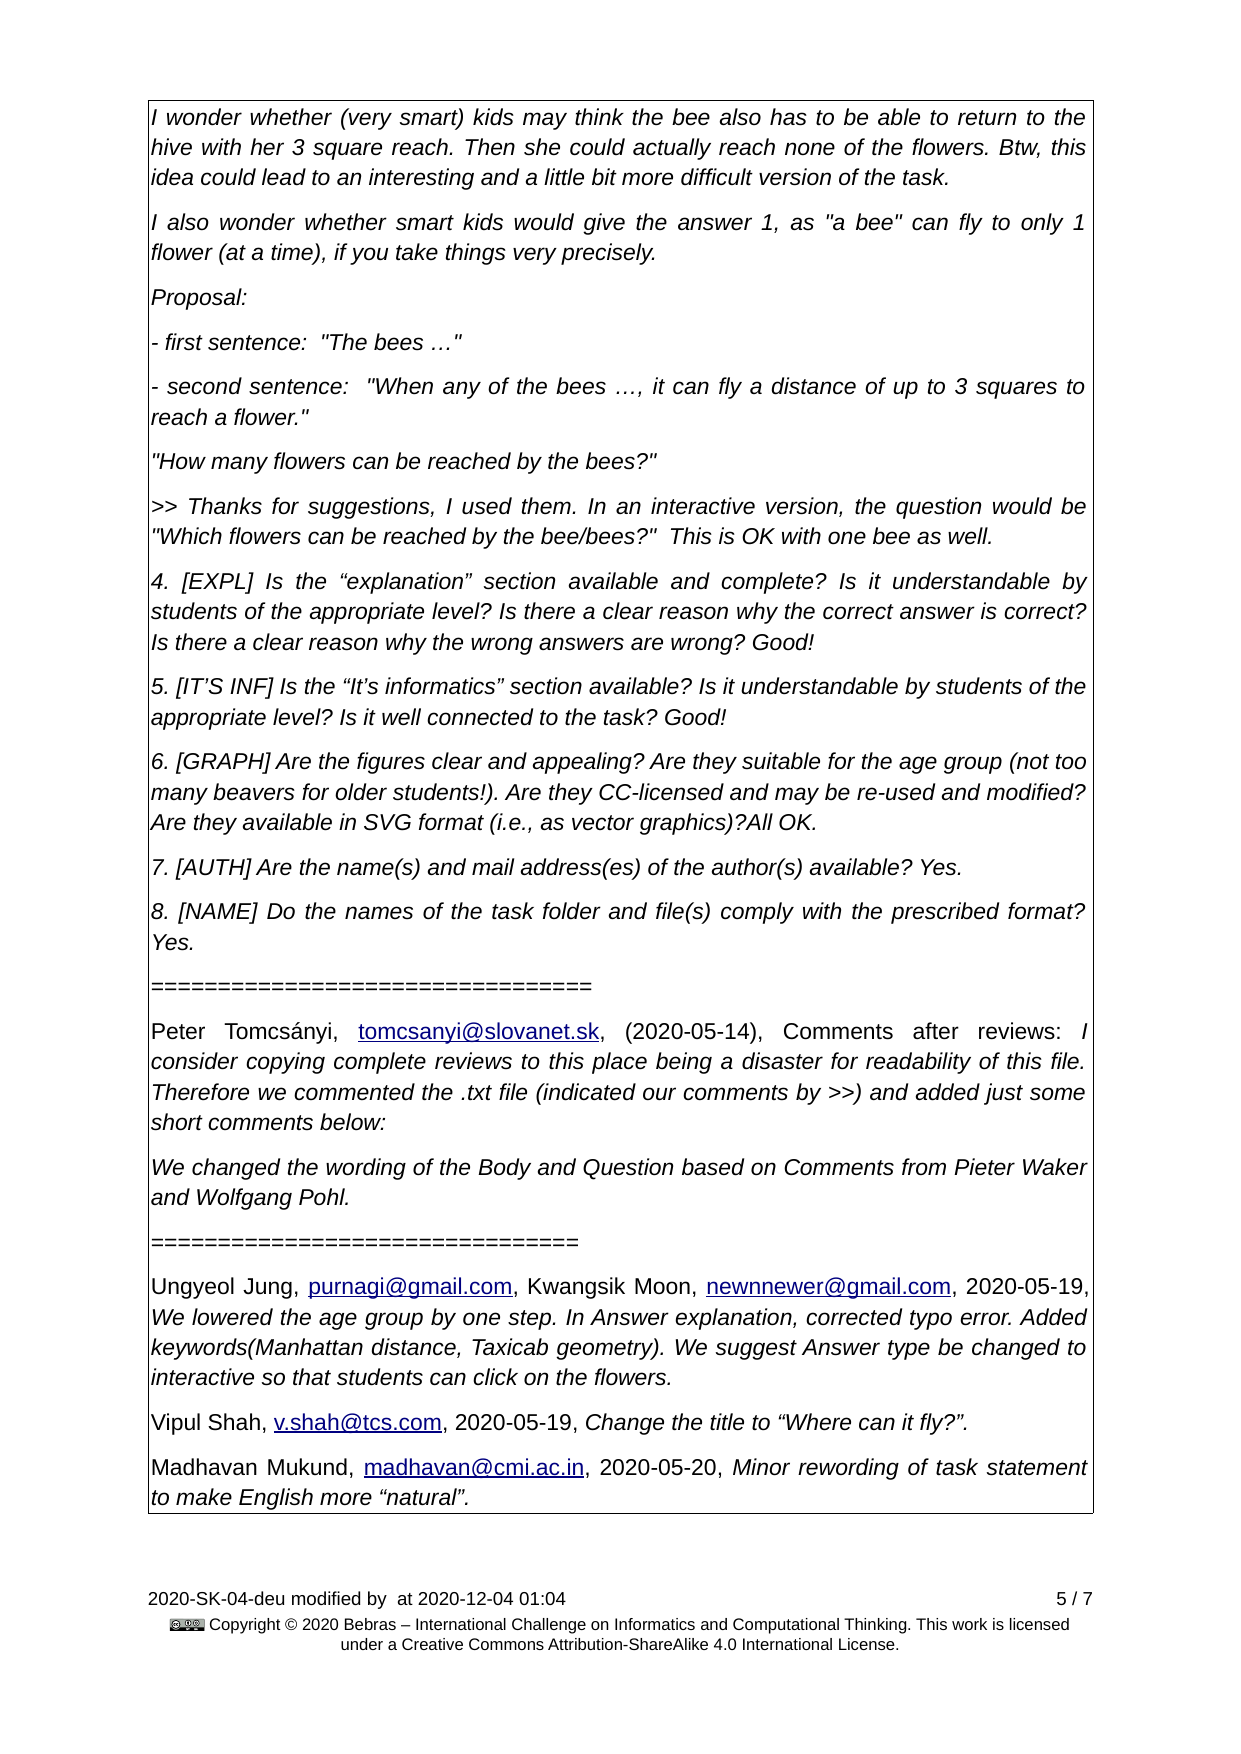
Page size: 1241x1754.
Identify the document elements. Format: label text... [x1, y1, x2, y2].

text >> Thanks for suggestions, I used them. In an interactive version, the question would be "Which flowers can be reached by the bee/bees?" This is OK with one bee as well. [149, 490, 1093, 549]
text 5. [IT’S INF] Is the “It’s informatics” section available? Is it understandable by students of the appropriate level? Is it well connected to the task? Good! [149, 670, 1093, 730]
text 8. [NAME] Do the names of the task folder and file(s) comply with the prescribed format? Yes. [149, 895, 1093, 955]
text I also wonder whether smart kids would give the answer 1, as "a bee" can fly to only 1 flower (at a time), if you take things very precisely. [149, 206, 1093, 265]
text 6. [GRAPH] Are the figures clear and appealing? Are they suitable for the age group (not too many beavers for older students!). Are they CC-licensed and may be re-used and modified? Are they available in SVG format (i.e., as vector graphics)?All OK. [149, 745, 1093, 835]
text Peter Tomcsányi, tomcsanyi@slovanet.sk, (2020-05-14), Comments after reviews: I consider copying complete reviews to this place being a disaster for readability of this file. Therefore we commented the .txt file (indicated our comments by >>) and added just some short comments below: [149, 1015, 1093, 1135]
text Proposal: [149, 281, 1093, 310]
text ================================ [149, 1225, 1093, 1255]
text I wonder whether (very smart) kids may think the bee also has to be able to return to the hive with her 3 square reach. Then she could actually reach none of the flowers. Btw, this idea could lead to an interesting and a little bit more difficult version of the task. [149, 101, 1093, 190]
text Ungyeol Jung, purnagi@gmail.com, Kwangsik Moon, newnnewer@gmail.com, 2020-05-19, We lowered the age group by one step. In Answer explanation, corrected typo error. Added keywords(Manhattan distance, Taxicab geometry). We suggest Answer type be changed to interactive so that students can click on the flowers. [149, 1270, 1093, 1390]
text Vipul Shah, v.shah@tcs.com, 2020-05-19, Change the title to “Where can it fly?”. [149, 1406, 1093, 1435]
text Madhavan Mukund, madhavan@cmi.ac.in, 2020-05-20, Minor rewording of task statement to make English more “natural”. [149, 1450, 1093, 1513]
text ================================= [149, 970, 1093, 999]
text 4. [EXPL] Is the “explanation” section available and complete? Is it understandable by students of the appropriate level? Is there a clear reason why the correct answer is correct? Is there a clear reason why the wrong answers are wrong? Good! [149, 565, 1093, 655]
text - first sentence: "The bees …" [149, 325, 1093, 355]
text - second sentence: "When any of the bees …, it can fly a distance of up to 3 squares to reach a flower." [149, 370, 1093, 430]
text "How many flowers can be reached by the bees?" [149, 445, 1093, 474]
text 7. [AUTH] Are the name(s) and mail address(es) of the author(s) available? Yes. [149, 850, 1093, 880]
text We changed the wording of the Body and Question based on Comments from Pieter Waker and Wolfgang Pohl. [149, 1150, 1093, 1210]
